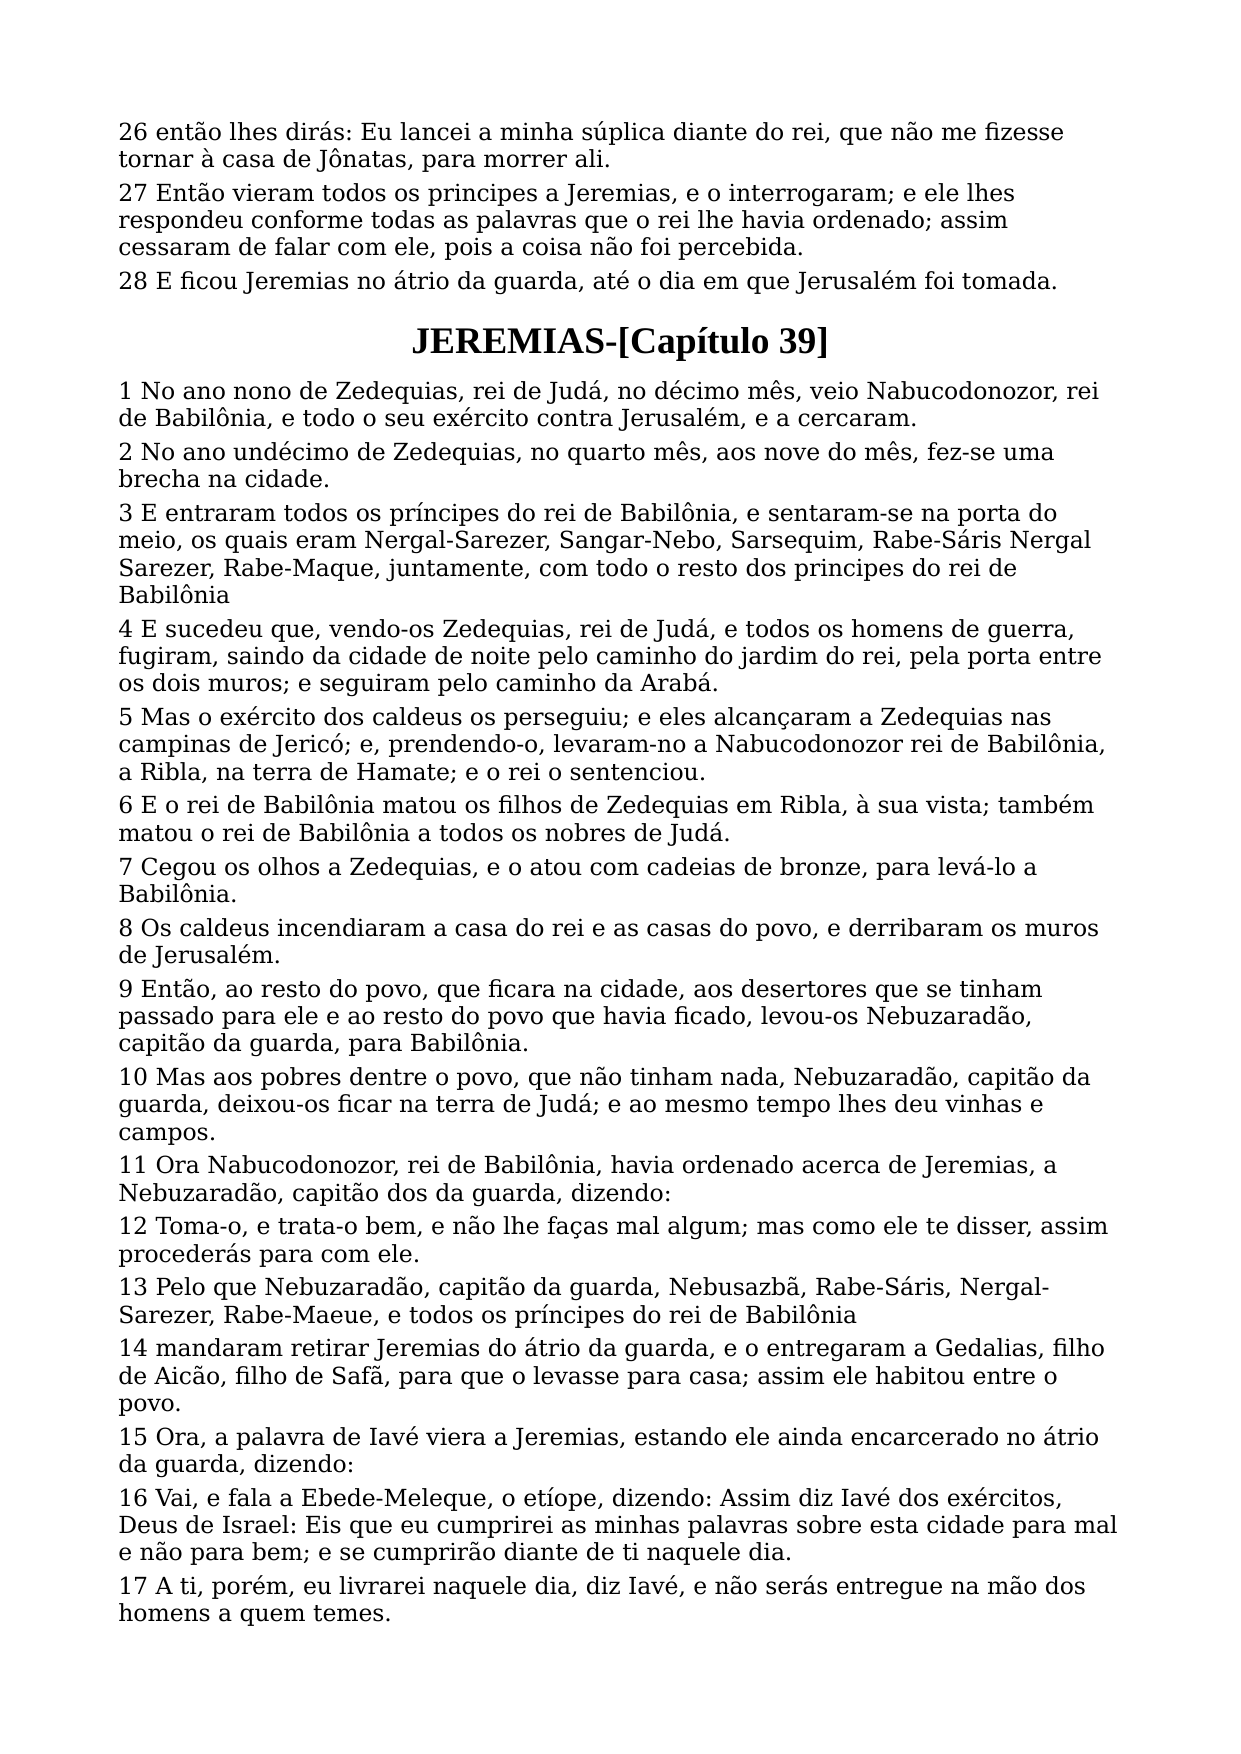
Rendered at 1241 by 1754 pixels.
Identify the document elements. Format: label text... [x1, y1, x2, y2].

text 11 Ora Nabucodonozor, rei de Babilônia, havia ordenado acerca de Jeremias, a Nebuzaradão, capitão dos da guarda, dizendo: [118, 1152, 1122, 1206]
text 7 Cegou os olhos a Zedequias, e o atou com cadeias de bronze, para levá-lo a Babilônia. [118, 853, 1122, 908]
text 5 Mas o exército dos caldeus os perseguiu; e eles alcançaram a Zedequias nas campinas de Jericó; e, prendendo-o, levaram-no a Nabucodonozor rei de Babilônia, a Ribla, na terra de Hamate; e o rei o sentenciou. [118, 704, 1122, 786]
subtitle JEREMIAS-[Capítulo 39] [118, 319, 1122, 362]
text 8 Os caldeus incendiaram a casa do rei e as casas do povo, e derribaram os muros de Jerusalém. [118, 914, 1122, 969]
text 3 E entraram todos os príncipes do rei de Babilônia, e sentaram-se na porta do meio, os quais eram Nergal-Sarezer, Sangar-Nebo, Sarsequim, Rabe-Sáris Nergal Sarezer, Rabe-Maque, juntamente, com todo o resto dos principes do rei de Babilônia [118, 500, 1122, 609]
text 10 Mas aos pobres dentre o povo, que não tinham nada, Nebuzaradão, capitão da guarda, deixou-os ficar na terra de Judá; e ao mesmo tempo lhes deu vinhas e campos. [118, 1063, 1122, 1145]
text 26 então lhes dirás: Eu lancei a minha súplica diante do rei, que não me fizesse tornar à casa de Jônatas, para morrer ali. [118, 118, 1122, 173]
text 27 Então vieram todos os principes a Jeremias, e o interrogaram; e ele lhes respondeu conforme todas as palavras que o rei lhe havia ordenado; assim cessaram de falar com ele, pois a coisa não foi percebida. [118, 179, 1122, 261]
text 2 No ano undécimo de Zedequias, no quarto mês, aos nove do mês, fez-se uma brecha na cidade. [118, 439, 1122, 493]
text 9 Então, ao resto do povo, que ficara na cidade, aos desertores que se tinham passado para ele e ao resto do povo que havia ficado, levou-os Nebuzaradão, capitão da guarda, para Babilônia. [118, 975, 1122, 1057]
text 28 E ficou Jeremias no átrio da guarda, até o dia em que Jerusalém foi tomada. [118, 267, 1122, 295]
text 6 E o rei de Babilônia matou os filhos de Zedequias em Ribla, à sua vista; também matou o rei de Babilônia a todos os nobres de Judá. [118, 792, 1122, 847]
text 12 Toma-o, e trata-o bem, e não lhe faças mal algum; mas como ele te disser, assim procederás para com ele. [118, 1213, 1122, 1267]
text 16 Vai, e fala a Ebede-Meleque, o etíope, dizendo: Assim diz Iavé dos exércitos, Deus de Israel: Eis que eu cumprirei as minhas palavras sobre esta cidade para mal e não para bem; e se cumprirão diante de ti naquele dia. [118, 1484, 1122, 1566]
text 14 mandaram retirar Jeremias do átrio da guarda, e o entregaram a Gedalias, filho de Aicão, filho de Safã, para que o levasse para casa; assim ele habitou entre o povo. [118, 1335, 1122, 1417]
text 15 Ora, a palavra de Iavé viera a Jeremias, estando ele ainda encarcerado no átrio da guarda, dizendo: [118, 1423, 1122, 1478]
text 17 A ti, porém, eu livrarei naquele dia, diz Iavé, e não serás entregue na mão dos homens a quem temes. [118, 1573, 1122, 1627]
text 1 No ano nono de Zedequias, rei de Judá, no décimo mês, veio Nabucodonozor, rei de Babilônia, e todo o seu exército contra Jerusalém, e a cercaram. [118, 378, 1122, 432]
text 13 Pelo que Nebuzaradão, capitão da guarda, Nebusazbã, Rabe-Sáris, Nergal-Sarezer, Rabe-Maeue, e todos os príncipes do rei de Babilônia [118, 1274, 1122, 1328]
text 4 E sucedeu que, vendo-os Zedequias, rei de Judá, e todos os homens de guerra, fugiram, saindo da cidade de noite pelo caminho do jardim do rei, pela porta entre os dois muros; e seguiram pelo caminho da Arabá. [118, 615, 1122, 697]
